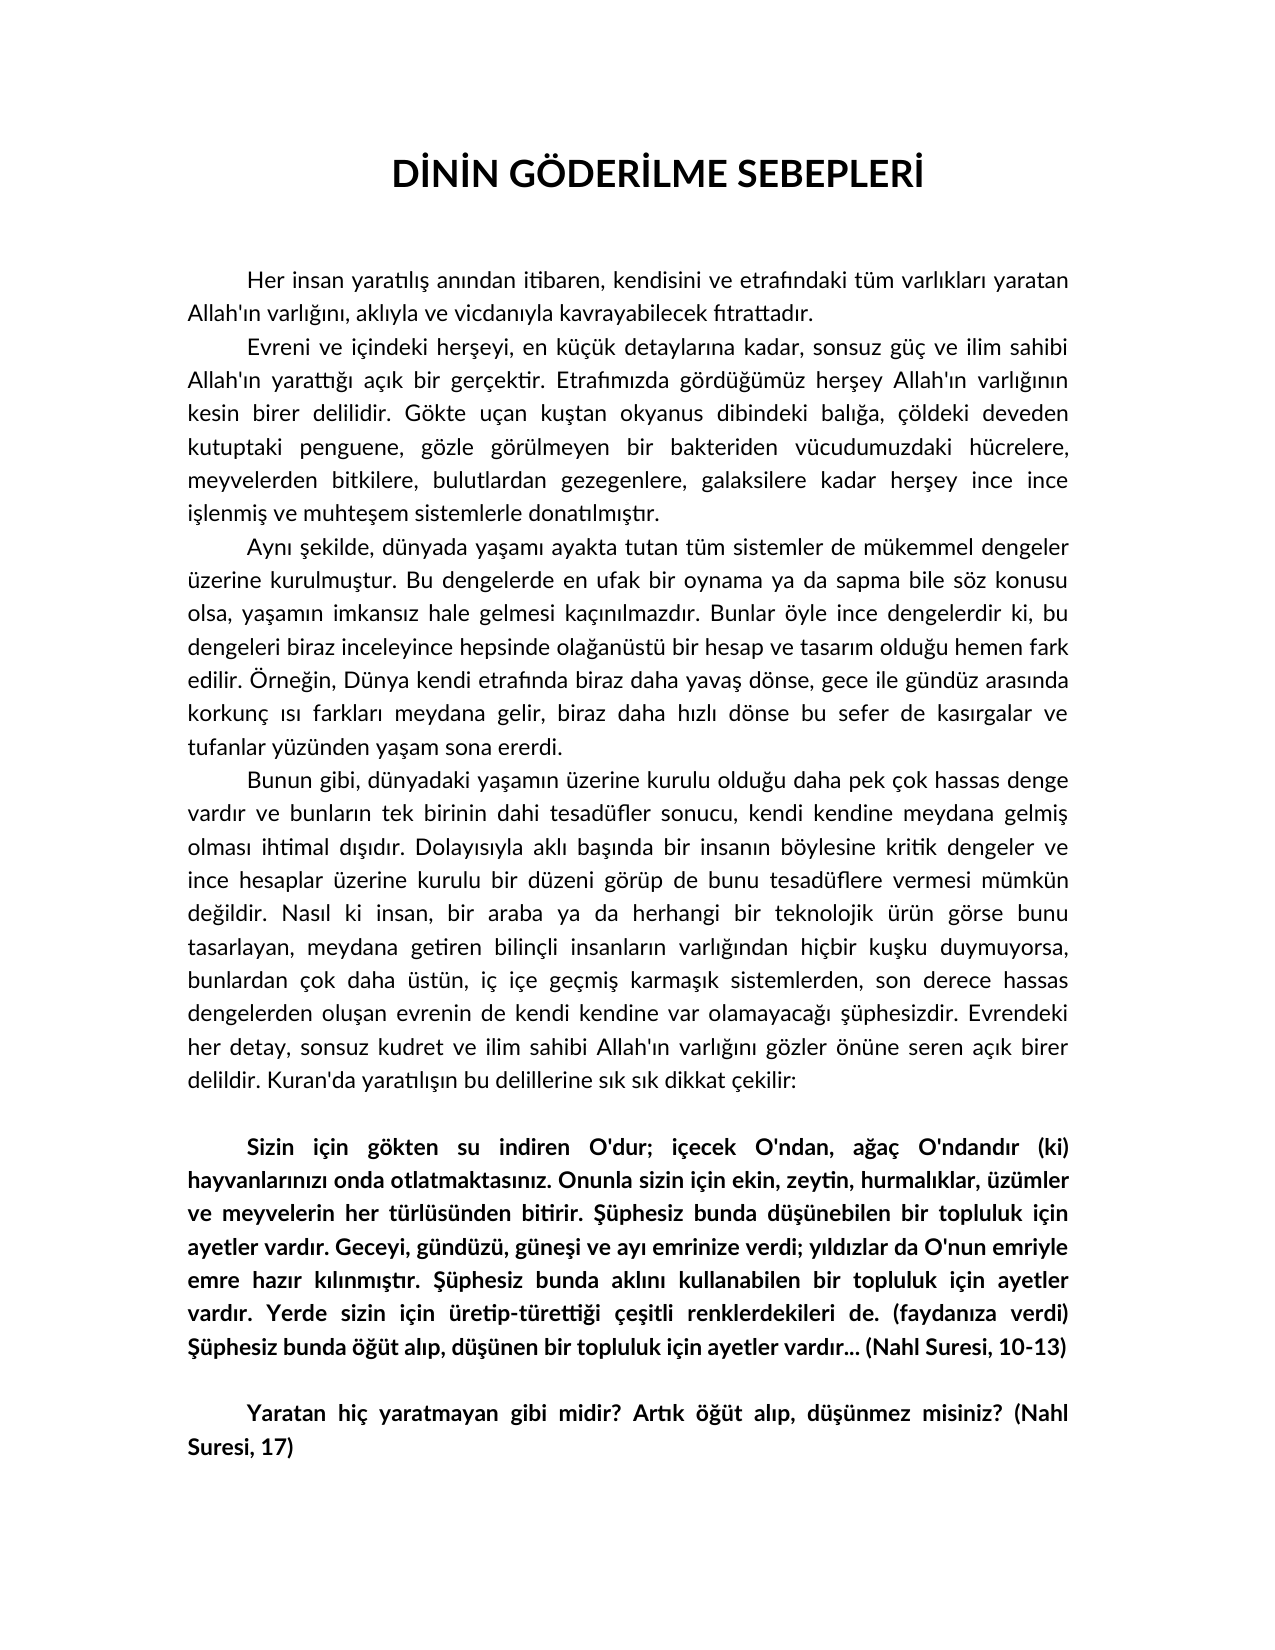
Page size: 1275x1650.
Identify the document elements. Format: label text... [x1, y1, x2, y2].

text Evreni ve içindeki herşeyi, en küçük detaylarına kadar, sonsuz güç ve ilim sahibi Allah'ın yarattığı açık bir gerçektir. Etrafımızda gördüğümüz herşey Allah'ın varlığının kesin birer delilidir. Gökte uçan kuştan okyanus dibindeki balığa, çöldeki deveden kutuptaki penguene, gözle görülmeyen bir bakteriden vücudumuzdaki hücrelere, meyvelerden bitkilere, bulutlardan gezegenlere, galaksilere kadar herşey ince ince işlenmiş ve muhteşem sistemlerle donatılmıştır. [187, 328, 1070, 528]
text Aynı şekilde, dünyada yaşamı ayakta tutan tüm sistemler de mükemmel dengeler üzerine kurulmuştur. Bu dengelerde en ufak bir oynama ya da sapma bile söz konusu olsa, yaşamın imkansız hale gelmesi kaçınılmazdır. Bunlar öyle ince dengelerdir ki, bu dengeleri biraz inceleyince hepsinde olağanüstü bir hesap ve tasarım olduğu hemen fark edilir. Örneğin, Dünya kendi etrafında biraz daha yavaş dönse, gece ile gündüz arasında korkunç ısı farkları meydana gelir, biraz daha hızlı dönse bu sefer de kasırgalar ve tufanlar yüzünden yaşam sona ererdi. [187, 528, 1070, 762]
text Yaratan hiç yaratmayan gibi midir? Artık öğüt alıp, düşünmez misiniz? (Nahl Suresi, 17) [187, 1395, 1070, 1462]
text Bunun gibi, dünyadaki yaşamın üzerine kurulu olduğu daha pek çok hassas denge vardır ve bunların tek birinin dahi tesadüfler sonucu, kendi kendine meydana gelmiş olması ihtimal dışıdır. Dolayısıyla aklı başında bir insanın böylesine kritik dengeler ve ince hesaplar üzerine kurulu bir düzeni görüp de bunu tesadüflere vermesi mümkün değildir. Nasıl ki insan, bir araba ya da herhangi bir teknolojik ürün görse bunu tasarlayan, meydana getiren bilinçli insanların varlığından hiçbir kuşku duymuyorsa, bunlardan çok daha üstün, iç içe geçmiş karmaşık sistemlerden, son derece hassas dengelerden oluşan evrenin de kendi kendine var olamayacağı şüphesizdir. Evrendeki her detay, sonsuz kudret ve ilim sahibi Allah'ın varlığını gözler önüne seren açık birer delildir. Kuran'da yaratılışın bu delillerine sık sık dikkat çekilir: [187, 762, 1070, 1095]
text Sizin için gökten su indiren O'dur; içecek O'ndan, ağaç O'ndandır (ki) hayvanlarınızı onda otlatmaktasınız. Onunla sizin için ekin, zeytin, hurmalıklar, üzümler ve meyvelerin her türlüsünden bitirir. Şüphesiz bunda düşünebilen bir topluluk için ayetler vardır. Geceyi, gündüzü, güneşi ve ayı emrinize verdi; yıldızlar da O'nun emriyle emre hazır kılınmıştır. Şüphesiz bunda aklını kullanabilen bir topluluk için ayetler vardır. Yerde sizin için üretip-türettiği çeşitli renklerdekileri de. (faydanıza verdi) Şüphesiz bunda öğüt alıp, düşünen bir topluluk için ayetler vardır... (Nahl Suresi, 10-13) [187, 1128, 1070, 1362]
text DİNİN GÖDERİLME SEBEPLERİ [187, 150, 1070, 195]
text Her insan yaratılış anından itibaren, kendisini ve etrafındaki tüm varlıkları yaratan Allah'ın varlığını, aklıyla ve vicdanıyla kavrayabilecek fıtrattadır. [187, 262, 1070, 328]
